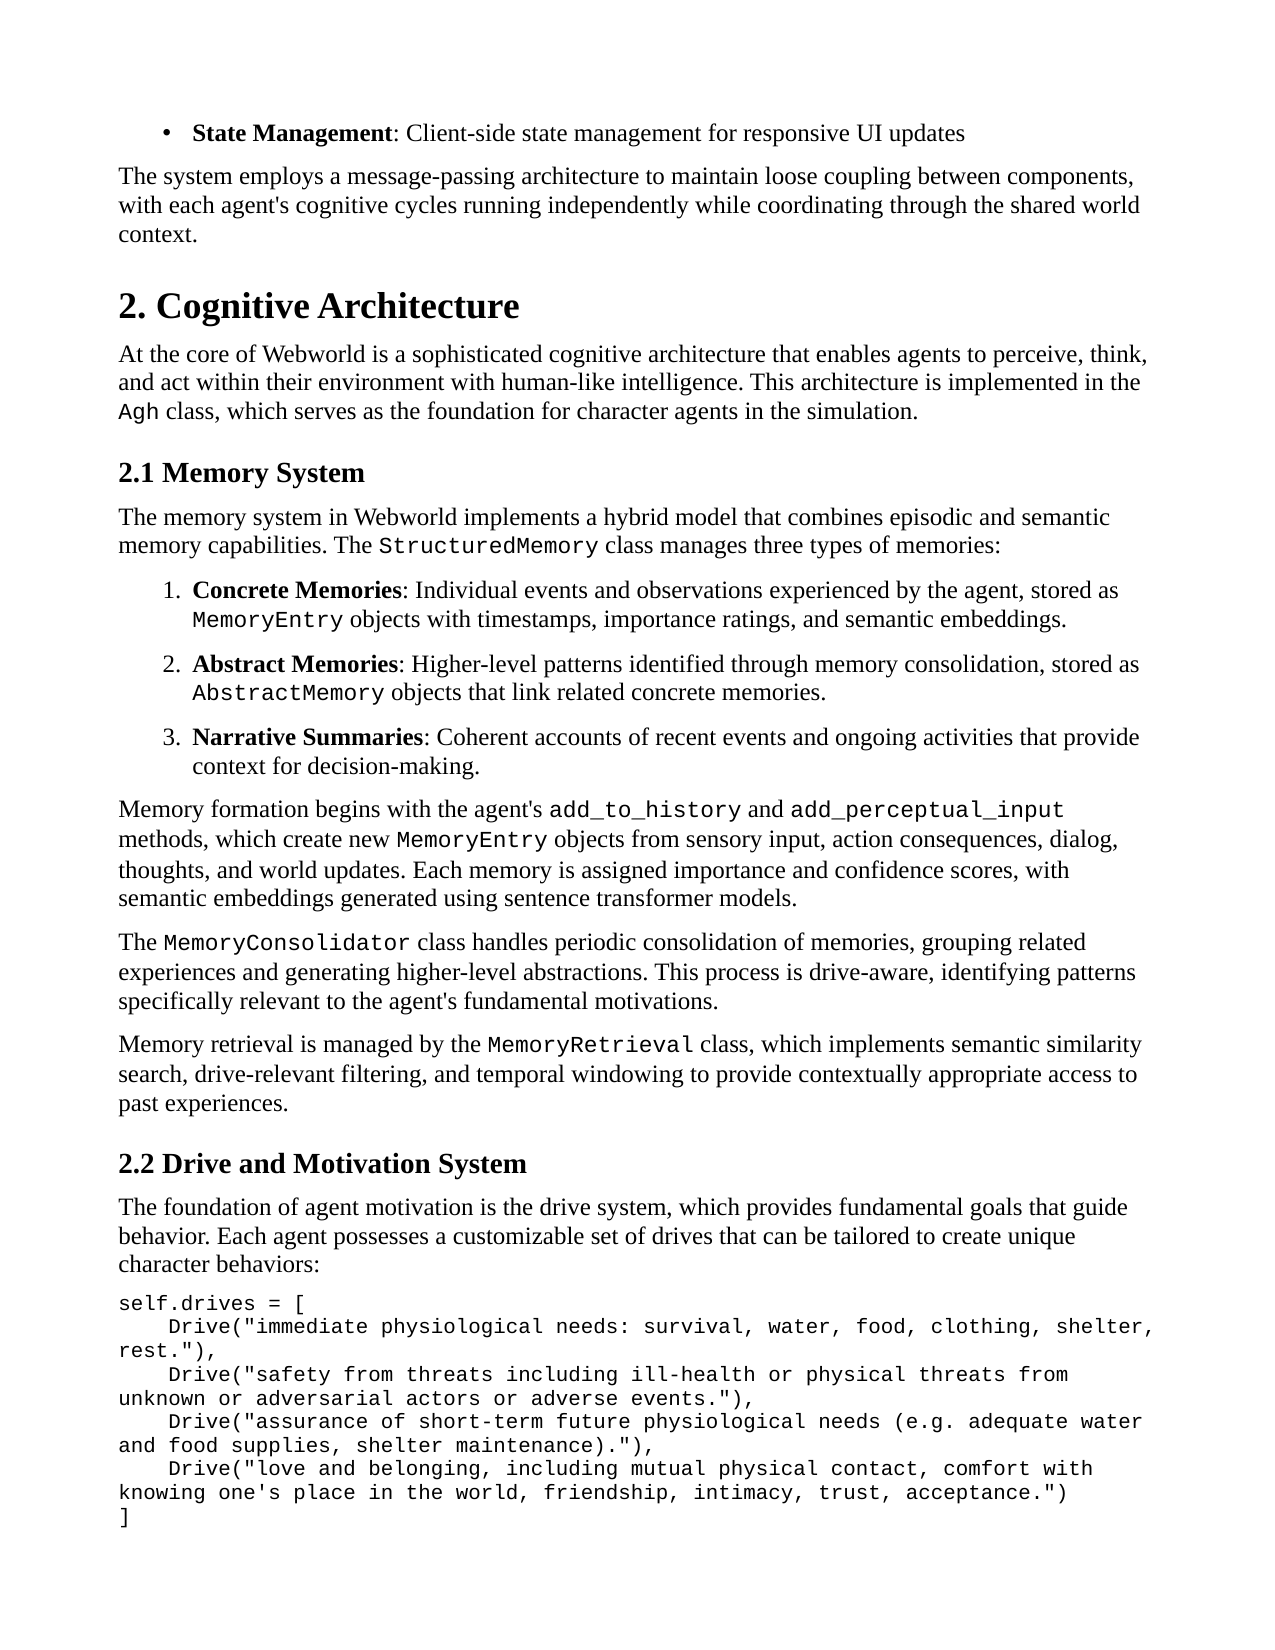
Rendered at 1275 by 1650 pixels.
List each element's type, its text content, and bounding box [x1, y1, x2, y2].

list Concrete Memories: Individual events and observations experienced by the agent, stored as MemoryEntry objects with timestamps, importance ratings, and semantic embeddings. [162, 575, 1157, 634]
text Drive("immediate physiological needs: survival, water, food, clothing, shelter, rest."), [118, 1317, 1157, 1364]
subtitle 2.1 Memory System [118, 456, 1157, 489]
text At the core of Webworld is a sophisticated cognitive architecture that enables agents to perceive, think, and act within their environment with human-like intelligence. This architecture is implemented in the Agh class, which serves as the foundation for character agents in the simulation. [118, 339, 1157, 426]
text Drive("safety from threats including ill-health or physical threats from unknown or adversarial actors or adverse events."), [118, 1364, 1157, 1411]
list Narrative Summaries: Coherent accounts of recent events and ongoing activities that provide context for decision-making. [162, 722, 1157, 780]
text Drive("love and belonging, including mutual physical contact, comfort with knowing one's place in the world, friendship, intimacy, trust, acceptance.") [118, 1458, 1157, 1506]
list State Management: Client-side state management for responsive UI updates [162, 118, 1157, 147]
list Abstract Memories: Higher-level patterns identified through memory consolidation, stored as AbstractMemory objects that link related concrete memories. [162, 649, 1157, 708]
text Memory retrieval is managed by the MemoryRetrieval class, which implements semantic similarity search, drive-relevant filtering, and temporal windowing to provide contextually appropriate access to past experiences. [118, 1029, 1157, 1117]
text Memory formation begins with the agent's add_to_history and add_perceptual_input methods, which create new MemoryEntry objects from sensory input, action consequences, dialog, thoughts, and world updates. Each memory is assigned importance and confidence scores, with semantic embeddings generated using sentence transformer models. [118, 794, 1157, 912]
text The MemoryConsolidator class handles periodic consolidation of memories, grouping related experiences and generating higher-level abstractions. This process is drive-aware, identifying patterns specifically relevant to the agent's fundamental motivations. [118, 927, 1157, 1014]
subtitle 2. Cognitive Architecture [118, 283, 1157, 326]
text ] [118, 1506, 1157, 1529]
text Drive("assurance of short-term future physiological needs (e.g. adequate water and food supplies, shelter maintenance)."), [118, 1411, 1157, 1458]
text self.drives = [ [118, 1293, 1157, 1317]
text The foundation of agent motivation is the drive system, which provides fundamental goals that guide behavior. Each agent possesses a customizable set of drives that can be tailored to create unique character behaviors: [118, 1192, 1157, 1278]
subtitle 2.2 Drive and Motivation System [118, 1146, 1157, 1179]
text The memory system in Webworld implements a hybrid model that combines episodic and semantic memory capabilities. The StructuredMemory class manages three types of memories: [118, 502, 1157, 561]
text The system employs a message-passing architecture to maintain loose coupling between components, with each agent's cognitive cycles running independently while coordinating through the shared world context. [118, 161, 1157, 248]
